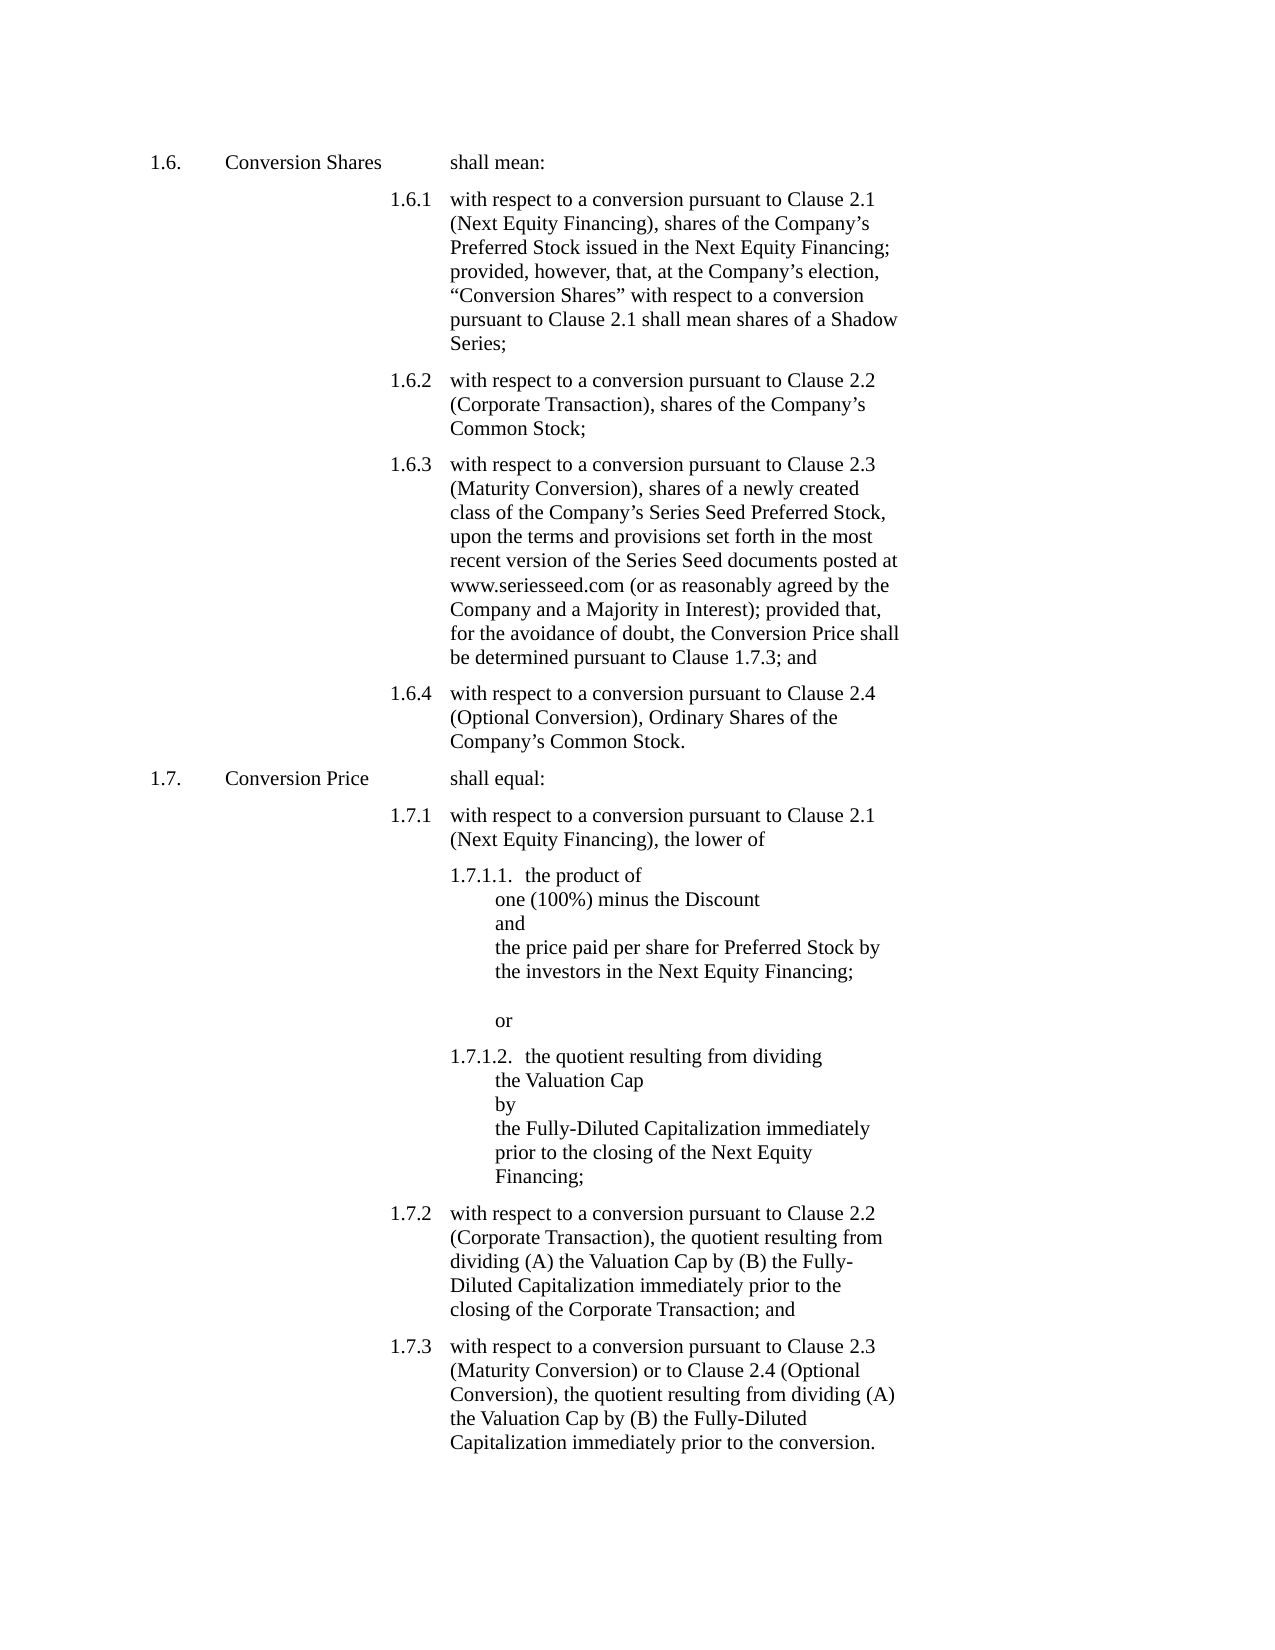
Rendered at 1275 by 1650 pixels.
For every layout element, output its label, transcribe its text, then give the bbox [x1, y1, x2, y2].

list with respect to a conversion pursuant to Clause 2.2 (Corporate Transaction), the quotient resulting from dividing (A) the Valuation Cap by (B) the Fully-Diluted Capitalization immediately prior to the closing of the Corporate Transaction; and [390, 1201, 900, 1321]
list with respect to a conversion pursuant to Clause 2.3 (Maturity Conversion), shares of a newly created class of the Company’s Series Seed Preferred Stock, upon the terms and provisions set forth in the most recent version of the Series Seed documents posted at www.seriesseed.com (or as reasonably agreed by the Company and a Majority in Interest); provided that, for the avoidance of doubt, the Conversion Price shall be determined pursuant to Clause 1.7.3; and [390, 452, 900, 669]
list with respect to a conversion pursuant to Clause 2.1 (Next Equity Financing), shares of the Company’s Preferred Stock issued in the Next Equity Financing; provided, however, that, at the Company’s election, “Conversion Shares” with respect to a conversion pursuant to Clause 2.1 shall mean shares of a Shadow Series; [390, 187, 900, 355]
list the product of one (100%) minus the Discount and the price paid per share for Preferred Stock by the investors in the Next Equity Financing; or [450, 863, 900, 1032]
list the quotient resulting from dividing the Valuation Cap by the Fully-Diluted Capitalization immediately prior to the closing of the Next Equity Financing; [450, 1044, 900, 1188]
list with respect to a conversion pursuant to Clause 2.2 (Corporate Transaction), shares of the Company’s Common Stock; [390, 367, 900, 440]
list Conversion Price shall equal: [150, 766, 900, 790]
list Conversion Shares shall mean: [150, 150, 900, 174]
list with respect to a conversion pursuant to Clause 2.1 (Next Equity Financing), the lower of [390, 802, 900, 851]
list with respect to a conversion pursuant to Clause 2.4 (Optional Conversion), Ordinary Shares of the Company’s Common Stock. [390, 681, 900, 753]
list with respect to a conversion pursuant to Clause 2.3 (Maturity Conversion) or to Clause 2.4 (Optional Conversion), the quotient resulting from dividing (A) the Valuation Cap by (B) the Fully-Diluted Capitalization immediately prior to the conversion. [390, 1334, 900, 1454]
